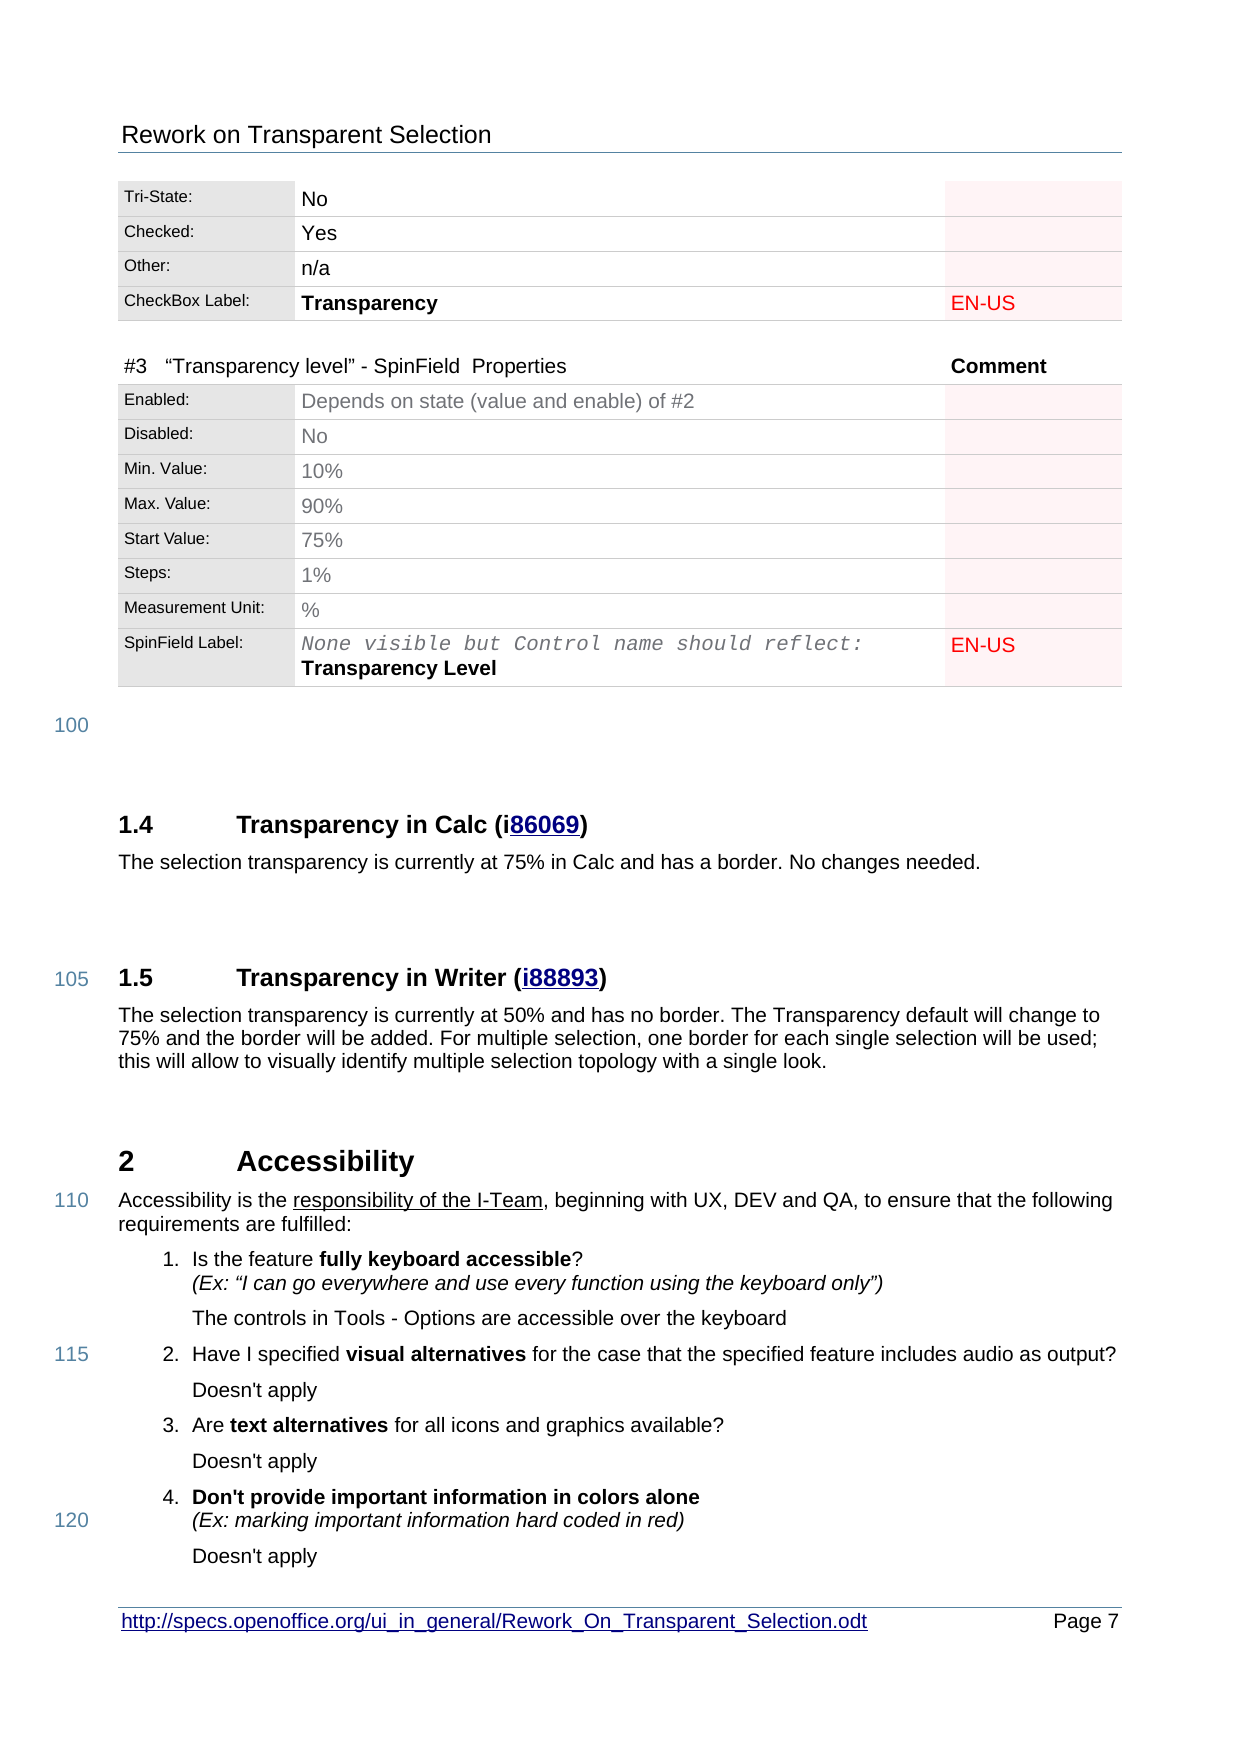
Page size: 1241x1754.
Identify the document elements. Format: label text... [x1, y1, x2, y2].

table_cell Yes [295, 217, 945, 251]
table_cell Enabled: [118, 385, 295, 419]
table_cell Tri-State: [118, 181, 295, 216]
table_cell [945, 489, 1122, 523]
table_cell EN-US [945, 287, 1122, 320]
list Are text alternatives for all icons and graphics available? [162, 1414, 1122, 1437]
table_cell EN-US [945, 629, 1122, 686]
list Is the feature fully keyboard accessible? (Ex: “I can go everywhere and use every function using the keyboard only”) [162, 1248, 1122, 1294]
table_cell Other: [118, 252, 295, 286]
table_cell 75% [295, 524, 945, 558]
table_cell Steps: [118, 559, 295, 593]
list The controls in Tools - Options are accessible over the keyboard [162, 1307, 1122, 1330]
list Doesn't apply [162, 1544, 1122, 1568]
table_cell Min. Value: [118, 455, 295, 488]
table_cell n/a [295, 252, 945, 286]
table_cell [945, 385, 1122, 419]
table_cell 1% [295, 559, 945, 593]
table_header Comment [945, 349, 1122, 384]
text Accessibility is the responsibility of the I-Team, beginning with UX, DEV and QA, to ensure that the following requirements are fulfilled: [118, 1189, 1122, 1235]
table_cell No [295, 181, 945, 216]
table_cell None visible but Control name should reflect: Transparency Level [295, 629, 945, 686]
list Don't provide important information in colors alone (Ex: marking important information hard coded in red) [162, 1486, 1122, 1532]
table_cell [945, 524, 1122, 558]
list Doesn't apply [162, 1378, 1122, 1402]
table_cell [945, 559, 1122, 593]
table_cell [945, 181, 1122, 216]
list Doesn't apply [162, 1450, 1122, 1473]
list Have I specified visual alternatives for the case that the specified feature includes audio as output? [162, 1343, 1122, 1366]
text The selection transparency is currently at 75% in Calc and has a border. No changes needed. [118, 851, 1122, 874]
text The selection transparency is currently at 50% and has no border. The Transparency default will change to 75% and the border will be added. For multiple selection, one border for each single selection will be used; this will allow to visually identify multiple selection topology with a single look. [118, 1003, 1122, 1073]
table_cell CheckBox Label: [118, 287, 295, 320]
table_cell [945, 594, 1122, 628]
table_cell Max. Value: [118, 489, 295, 523]
table_cell Checked: [118, 217, 295, 251]
table_cell Transparency [295, 287, 945, 320]
subtitle Transparency in Calc (i86069) [118, 811, 1122, 839]
table_cell [945, 455, 1122, 488]
table_cell Measurement Unit: [118, 594, 295, 628]
table_cell 90% [295, 489, 945, 523]
table_cell 10% [295, 455, 945, 488]
subtitle Transparency in Writer (i88893) [118, 964, 1122, 992]
table_cell [945, 420, 1122, 454]
table_cell Disabled: [118, 420, 295, 454]
table_cell % [295, 594, 945, 628]
table_cell SpinField Label: [118, 629, 295, 686]
table_cell Start Value: [118, 524, 295, 558]
subtitle Accessibility [118, 1144, 1122, 1177]
table_cell [945, 252, 1122, 286]
table_cell [945, 217, 1122, 251]
table_header “Transparency level” - SpinField Properties [118, 349, 945, 384]
table_cell No [295, 420, 945, 454]
table_cell Depends on state (value and enable) of #2 [295, 385, 945, 419]
